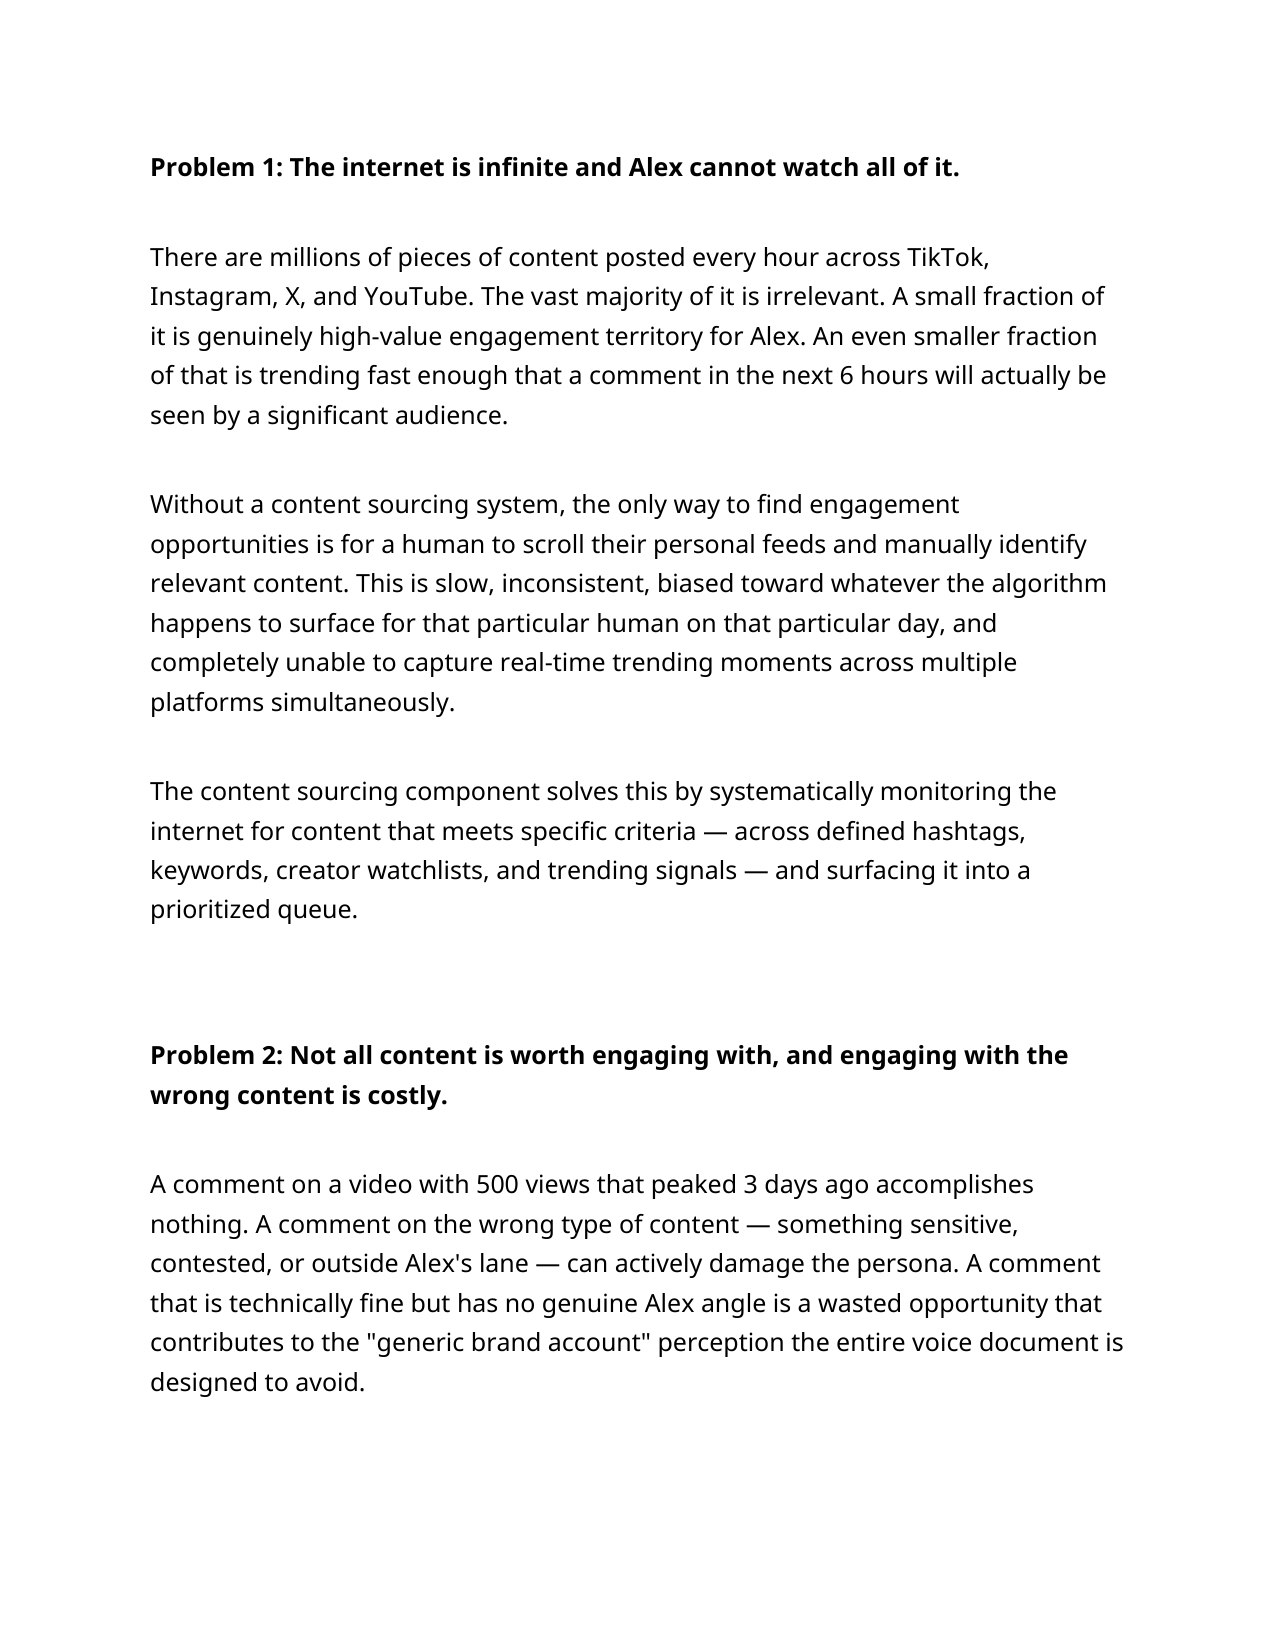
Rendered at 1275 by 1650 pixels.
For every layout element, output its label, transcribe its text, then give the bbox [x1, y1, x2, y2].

text Problem 2: Not all content is worth engaging with, and engaging with the wrong content is costly. [150, 1038, 1125, 1111]
text Without a content sourcing system, the only way to find engagement opportunities is for a human to scroll their personal feeds and manually identify relevant content. This is slow, inconsistent, biased toward whatever the algorithm happens to surface for that particular human on that particular day, and completely unable to capture real-time trending moments across multiple platforms simultaneously. [150, 487, 1125, 718]
text The content sourcing component solves this by systematically monitoring the internet for content that meets specific criteria — across defined hashtags, keywords, creator watchlists, and trending signals — and surfacing it into a prioritized queue. [150, 774, 1125, 926]
text There are millions of pieces of content posted every hour across TikTok, Instagram, X, and YouTube. The vast majority of it is irrelevant. A small fraction of it is genuinely high-value engagement territory for Alex. An even smaller fraction of that is trending fast enough that a comment in the next 6 hours will actually be seen by a significant audience. [150, 239, 1125, 431]
text A comment on a video with 500 views that peaked 3 days ago accomplishes nothing. A comment on the wrong type of content — something sensitive, contested, or outside Alex's lane — can actively damage the persona. A comment that is technically fine but has no genuine Alex angle is a wasted opportunity that contributes to the "generic brand account" perception the entire voice document is designed to avoid. [150, 1167, 1125, 1398]
text Problem 1: The internet is infinite and Alex cannot watch all of it. [150, 150, 1125, 184]
